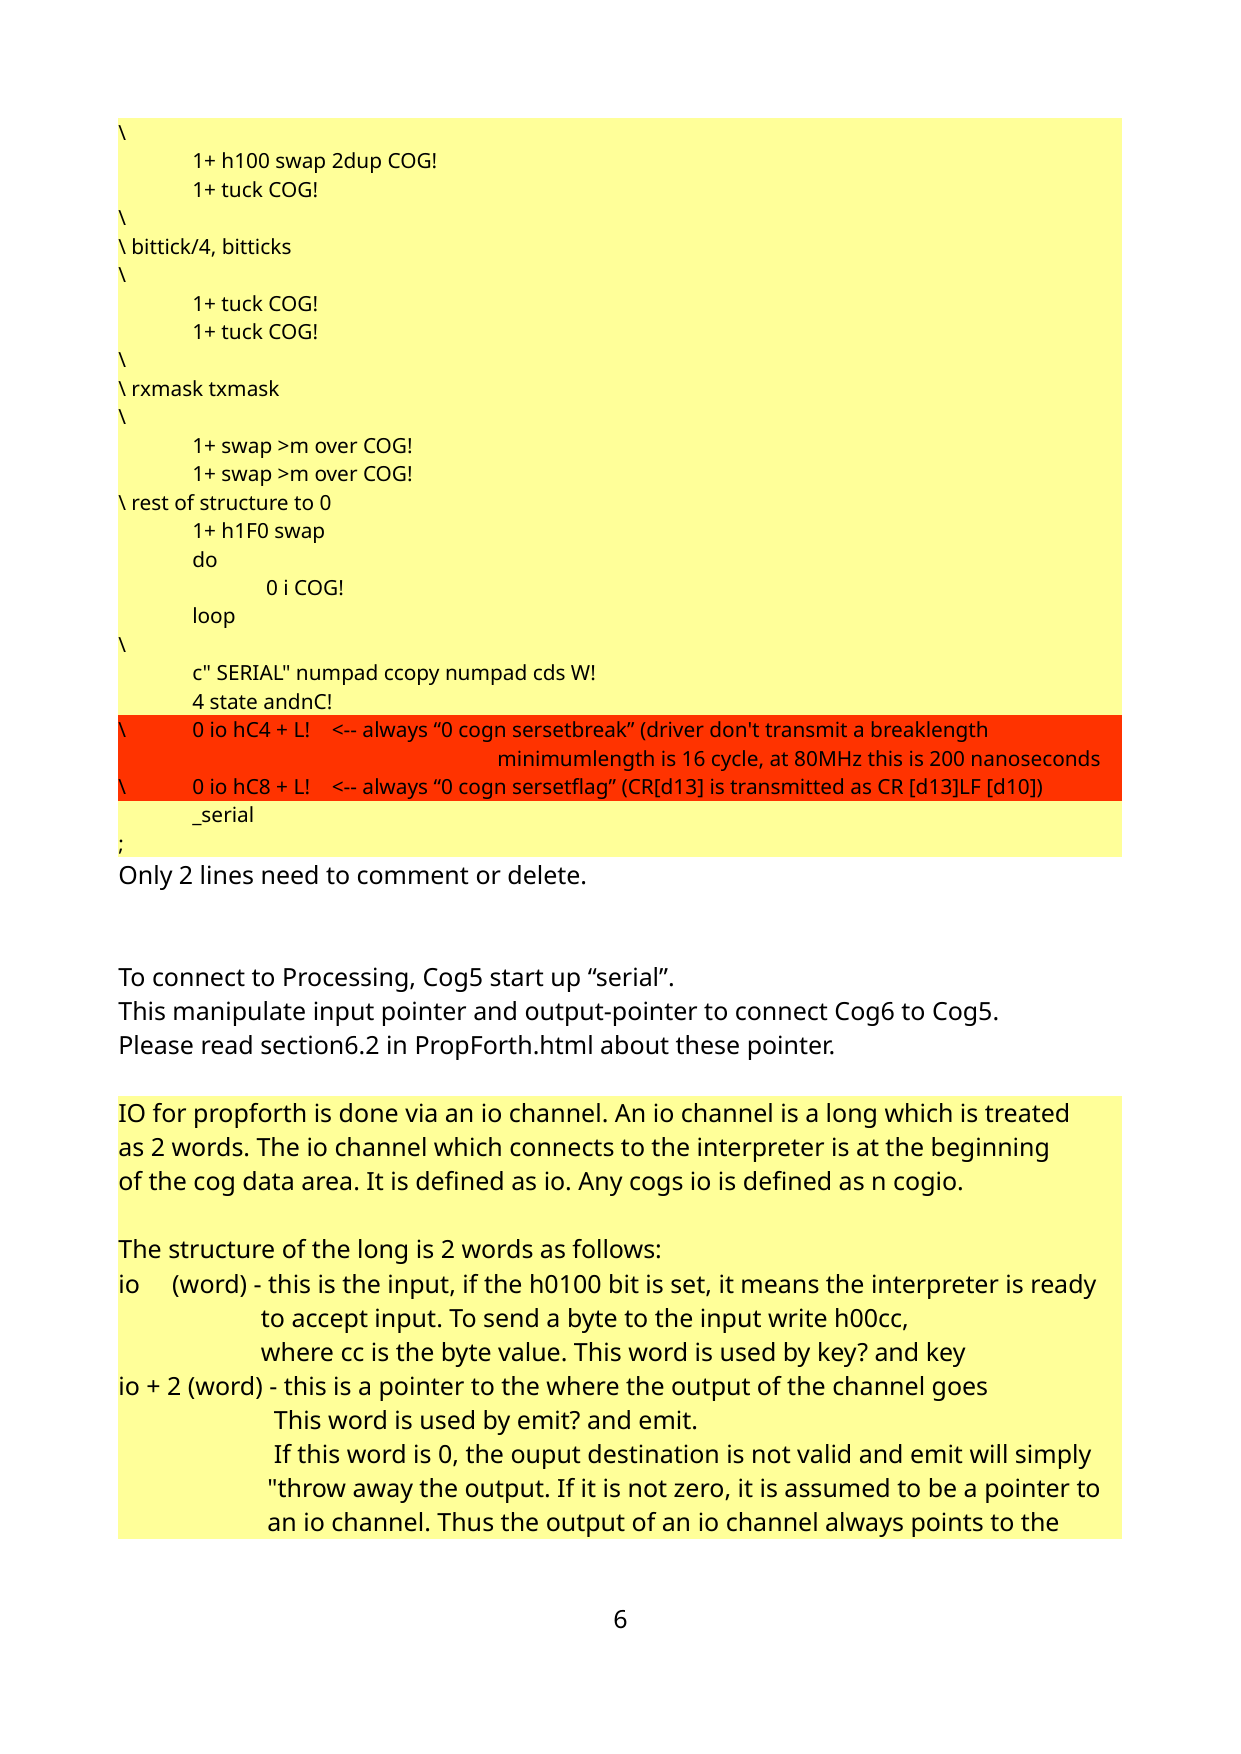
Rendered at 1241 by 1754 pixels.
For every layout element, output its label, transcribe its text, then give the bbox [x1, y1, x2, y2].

text as 2 words. The io channel which connects to the interpreter is at the beginning [118, 1130, 1122, 1164]
text 1+ h1F0 swap [118, 516, 1122, 545]
text loop [118, 602, 1122, 630]
text 1+ tuck COG! [118, 317, 1122, 346]
text The structure of the long is 2 words as follows: [118, 1232, 1122, 1266]
text If this word is 0, the ouput destination is not valid and emit will simply [118, 1437, 1122, 1471]
text \ [118, 203, 1122, 232]
text \ [118, 260, 1122, 289]
text io (word) - this is the input, if the h0100 bit is set, it means the interpreter is ready [118, 1266, 1122, 1300]
text "throw away the output. If it is not zero, it is assumed to be a pointer to [118, 1471, 1122, 1505]
text This manipulate input pointer and output-pointer to connect Cog6 to Cog5. [118, 994, 1122, 1028]
text \ bittick/4, bitticks [118, 232, 1122, 260]
text \ [118, 402, 1122, 431]
text \ 0 io hC4 + L! <-- always “0 cogn sersetbreak” (driver don't transmit a breaklength [118, 715, 1122, 744]
text 1+ swap >m over COG! [118, 431, 1122, 459]
text \ [118, 346, 1122, 374]
text minimumlength is 16 cycle, at 80MHz this is 200 nanoseconds [118, 744, 1122, 772]
text \ 0 io hC8 + L! <-- always “0 cogn sersetflag” (CR[d13] is transmitted as CR [d13]LF [d10]) [118, 772, 1122, 801]
text c" SERIAL" numpad ccopy numpad cds W! [118, 658, 1122, 687]
text io + 2 (word) - this is a pointer to the where the output of the channel goes [118, 1368, 1122, 1402]
text where cc is the byte value. This word is used by key? and key [118, 1334, 1122, 1368]
text 1+ tuck COG! [118, 289, 1122, 317]
text 0 i COG! [118, 573, 1122, 602]
text \ rest of structure to 0 [118, 488, 1122, 516]
text an io channel. Thus the output of an io channel always points to the [118, 1505, 1122, 1539]
text \ [118, 630, 1122, 658]
text do [118, 545, 1122, 573]
text 4 state andnC! [118, 687, 1122, 715]
text This word is used by emit? and emit. [118, 1402, 1122, 1437]
text 1+ tuck COG! [118, 175, 1122, 203]
text Only 2 lines need to comment or delete. [118, 857, 1122, 892]
text To connect to Processing, Cog5 start up “serial”. [118, 960, 1122, 994]
text to accept input. To send a byte to the input write h00cc, [118, 1300, 1122, 1334]
text \ [118, 118, 1122, 147]
text of the cog data area. It is defined as io. Any cogs io is defined as n cogio. [118, 1164, 1122, 1198]
text _serial [118, 801, 1122, 829]
text IO for propforth is done via an io channel. An io channel is a long which is treated [118, 1096, 1122, 1130]
text \ rxmask txmask [118, 374, 1122, 402]
text ; [118, 829, 1122, 857]
text Please read section6.2 in PropForth.html about these pointer. [118, 1028, 1122, 1062]
text 1+ h100 swap 2dup COG! [118, 147, 1122, 175]
text 1+ swap >m over COG! [118, 459, 1122, 488]
